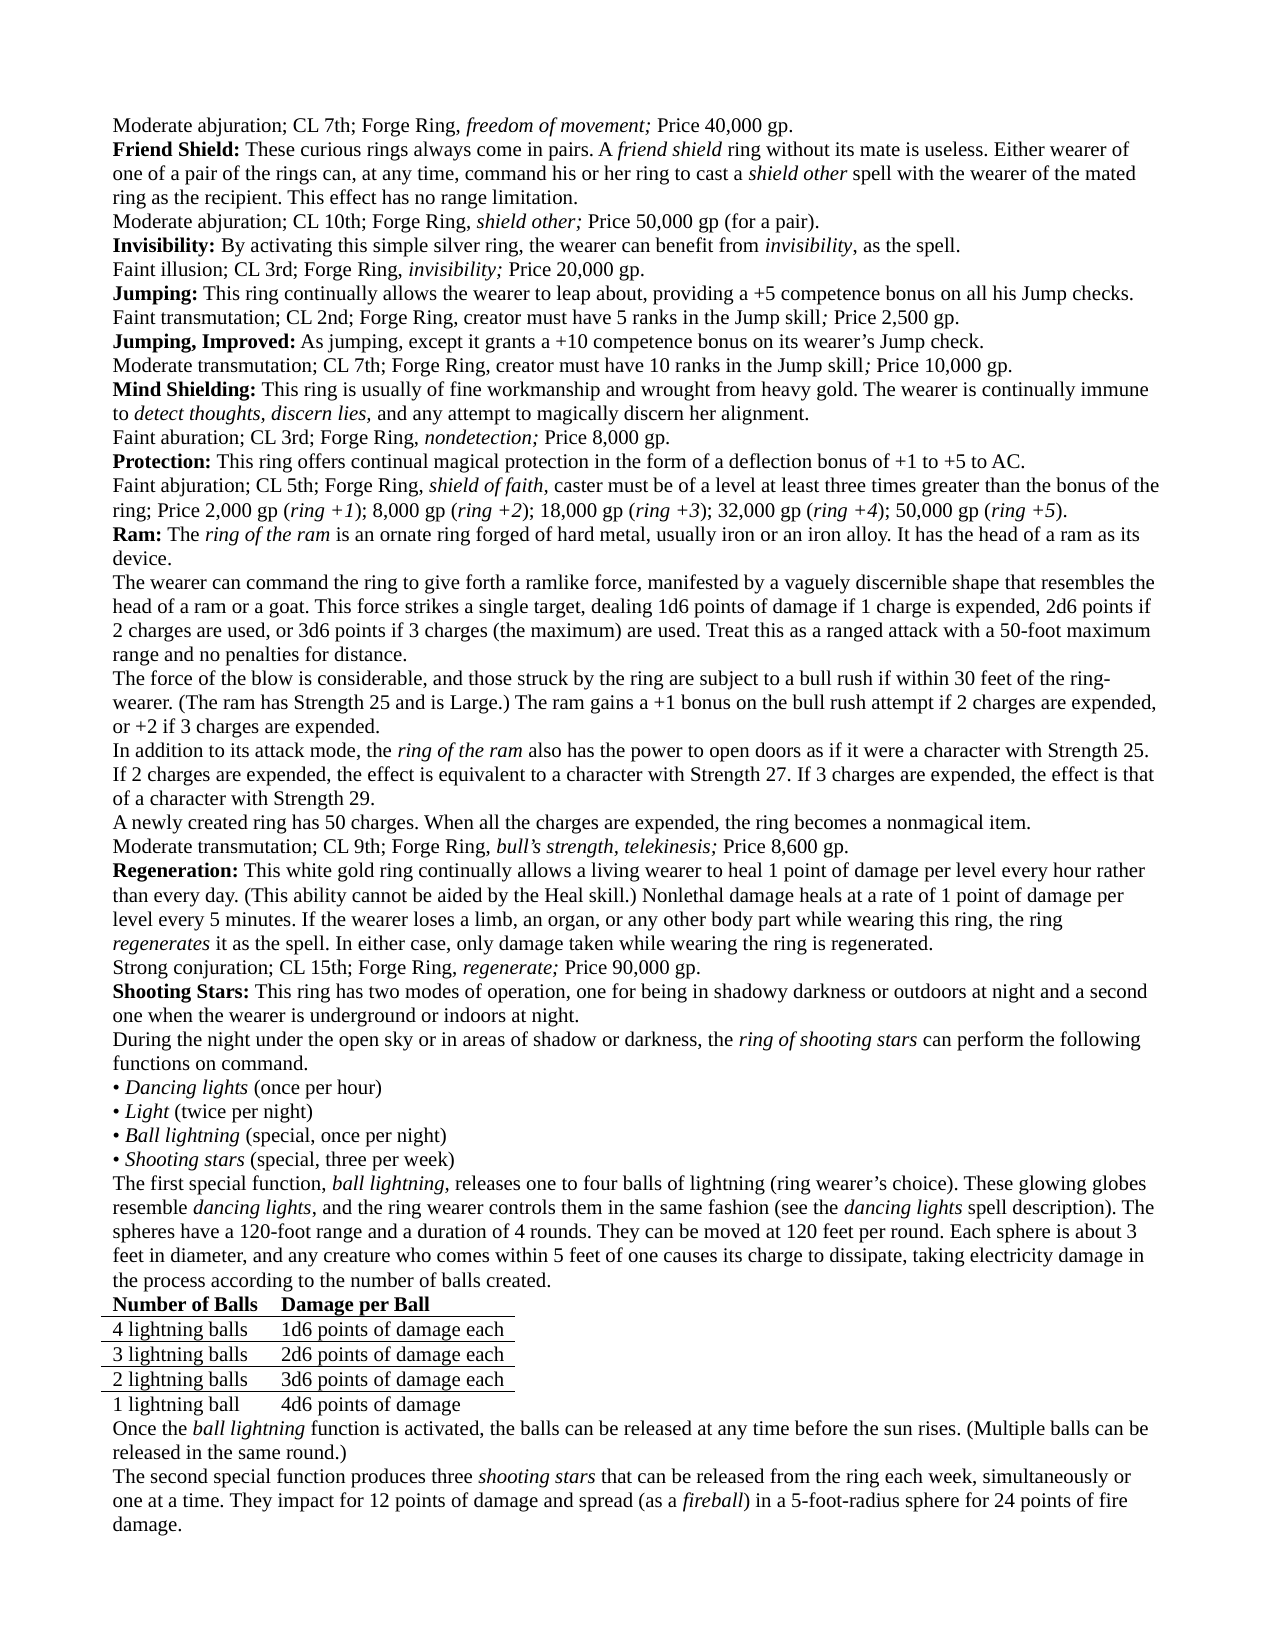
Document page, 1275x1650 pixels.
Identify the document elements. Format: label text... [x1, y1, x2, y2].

text Regeneration: This white gold ring continually allows a living wearer to heal 1 point of damage per level every hour rather than every day. (This ability cannot be aided by the Heal skill.) Nonlethal damage heals at a rate of 1 point of damage per level every 5 minutes. If the wearer loses a limb, an organ, or any other body part while wearing this ring, the ring regenerates it as the spell. In either case, only damage taken while wearing the ring is regenerated. [112, 858, 1162, 955]
text Protection: This ring offers continual magical protection in the form of a deflection bonus of +1 to +5 to AC. [112, 449, 1162, 473]
text Faint transmutation; CL 2nd; Forge Ring, creator must have 5 ranks in the Jump skill; Price 2,500 gp. [112, 305, 1162, 329]
text • Dancing lights (once per hour) [112, 1075, 1162, 1099]
text Moderate abjuration; CL 10th; Forge Ring, shield other; Price 50,000 gp (for a pair). [112, 209, 1162, 233]
text In addition to its attack mode, the ring of the ram also has the power to open doors as if it were a character with Strength 25. If 2 charges are expended, the effect is equivalent to a character with Strength 27. If 3 charges are expended, the effect is that of a character with Strength 29. [112, 738, 1162, 810]
table_cell 2d6 points of damage each [270, 1342, 515, 1366]
text • Light (twice per night) [112, 1099, 1162, 1123]
text • Shooting stars (special, three per week) [112, 1147, 1162, 1171]
table_cell 4 lightning balls [101, 1317, 269, 1341]
table_cell 2 lightning balls [101, 1367, 269, 1391]
text Strong conjuration; CL 15th; Forge Ring, regenerate; Price 90,000 gp. [112, 955, 1162, 979]
text Moderate transmutation; CL 9th; Forge Ring, bull’s strength, telekinesis; Price 8,600 gp. [112, 834, 1162, 858]
text The wearer can command the ring to give forth a ramlike force, manifested by a vaguely discernible shape that resembles the head of a ram or a goat. This force strikes a single target, dealing 1d6 points of damage if 1 charge is expended, 2d6 points if 2 charges are used, or 3d6 points if 3 charges (the maximum) are used. Treat this as a ranged attack with a 50-foot maximum range and no penalties for distance. [112, 570, 1162, 666]
text Shooting Stars: This ring has two modes of operation, one for being in shadowy darkness or outdoors at night and a second one when the wearer is underground or indoors at night. [112, 979, 1162, 1027]
text Friend Shield: These curious rings always come in pairs. A friend shield ring without its mate is useless. Either wearer of one of a pair of the rings can, at any time, command his or her ring to cast a shield other spell with the wearer of the mated ring as the recipient. This effect has no range limitation. [112, 137, 1162, 209]
text • Ball lightning (special, once per night) [112, 1123, 1162, 1147]
text Invisibility: By activating this simple silver ring, the wearer can benefit from invisibility, as the spell. [112, 233, 1162, 257]
table_cell 1 lightning ball [101, 1392, 269, 1416]
table_cell 1d6 points of damage each [270, 1317, 515, 1341]
table_header Number of Balls [101, 1292, 269, 1316]
text The force of the blow is considerable, and those struck by the ring are subject to a bull rush if within 30 feet of the ring-wearer. (The ram has Strength 25 and is Large.) The ram gains a +1 bonus on the bull rush attempt if 2 charges are expended, or +2 if 3 charges are expended. [112, 666, 1162, 738]
table_cell 3 lightning balls [101, 1342, 269, 1366]
text The second special function produces three shooting stars that can be released from the ring each week, simultaneously or one at a time. They impact for 12 points of damage and spread (as a fireball) in a 5-foot-radius sphere for 24 points of fire damage. [112, 1464, 1162, 1536]
text Once the ball lightning function is activated, the balls can be released at any time before the sun rises. (Multiple balls can be released in the same round.) [112, 1416, 1162, 1464]
table_header Damage per Ball [270, 1292, 515, 1316]
text Jumping, Improved: As jumping, except it grants a +10 competence bonus on its wearer’s Jump check. [112, 329, 1162, 353]
text Moderate transmutation; CL 7th; Forge Ring, creator must have 10 ranks in the Jump skill; Price 10,000 gp. [112, 353, 1162, 377]
text A newly created ring has 50 charges. When all the charges are expended, the ring becomes a nonmagical item. [112, 810, 1162, 834]
text Faint aburation; CL 3rd; Forge Ring, nondetection; Price 8,000 gp. [112, 425, 1162, 449]
text Moderate abjuration; CL 7th; Forge Ring, freedom of movement; Price 40,000 gp. [112, 112, 1162, 137]
text Faint abjuration; CL 5th; Forge Ring, shield of faith, caster must be of a level at least three times greater than the bonus of the ring; Price 2,000 gp (ring +1); 8,000 gp (ring +2); 18,000 gp (ring +3); 32,000 gp (ring +4); 50,000 gp (ring +5). [112, 473, 1162, 522]
text Faint illusion; CL 3rd; Forge Ring, invisibility; Price 20,000 gp. [112, 257, 1162, 281]
text Ram: The ring of the ram is an ornate ring forged of hard metal, usually iron or an iron alloy. It has the head of a ram as its device. [112, 522, 1162, 570]
text Jumping: This ring continually allows the wearer to leap about, providing a +5 competence bonus on all his Jump checks. [112, 281, 1162, 305]
text During the night under the open sky or in areas of shadow or darkness, the ring of shooting stars can perform the following functions on command. [112, 1027, 1162, 1075]
table_cell 4d6 points of damage [270, 1392, 515, 1416]
text Mind Shielding: This ring is usually of fine workmanship and wrought from heavy gold. The wearer is continually immune to detect thoughts, discern lies, and any attempt to magically discern her alignment. [112, 377, 1162, 425]
table_cell 3d6 points of damage each [270, 1367, 515, 1391]
text The first special function, ball lightning, releases one to four balls of lightning (ring wearer’s choice). These glowing globes resemble dancing lights, and the ring wearer controls them in the same fashion (see the dancing lights spell description). The spheres have a 120-foot range and a duration of 4 rounds. They can be moved at 120 feet per round. Each sphere is about 3 feet in diameter, and any creature who comes within 5 feet of one causes its charge to dissipate, taking electricity damage in the process according to the number of balls created. [112, 1171, 1162, 1292]
